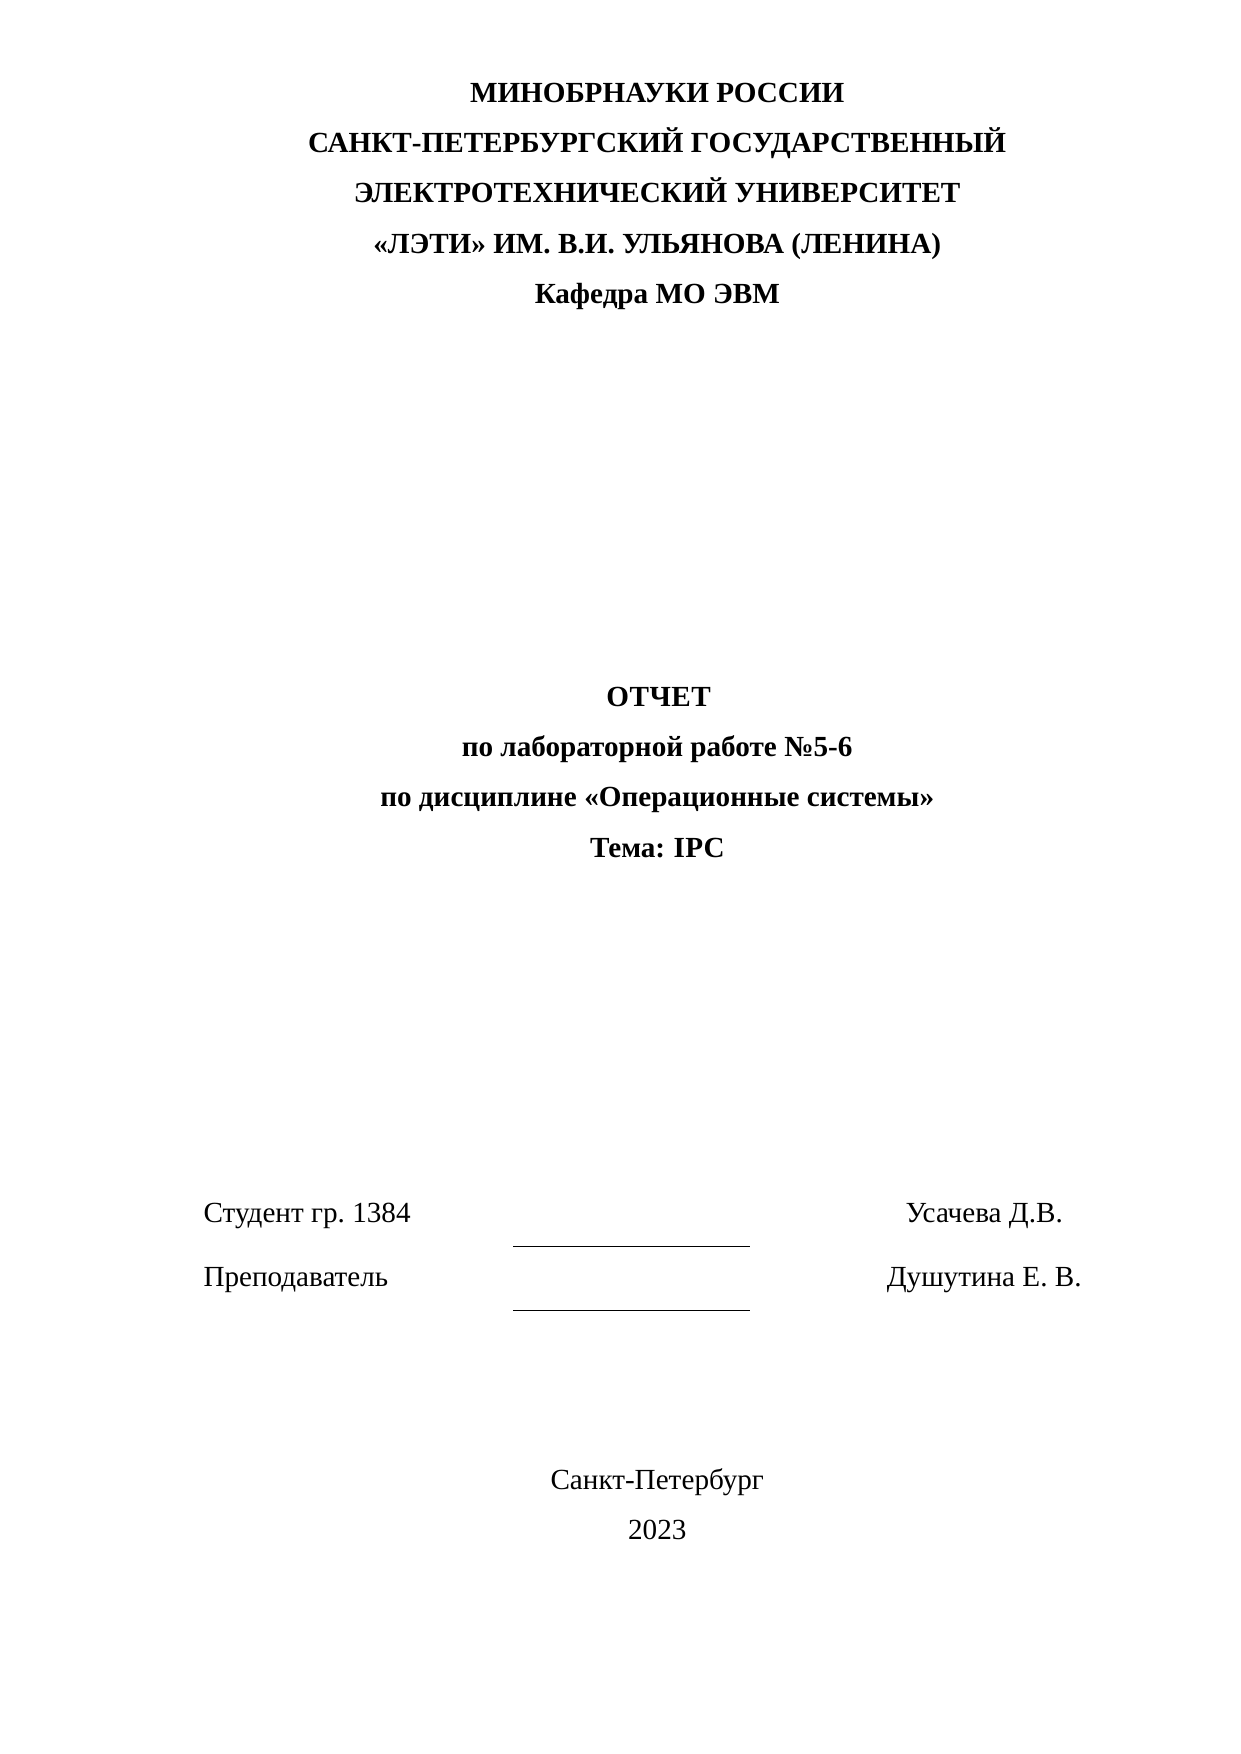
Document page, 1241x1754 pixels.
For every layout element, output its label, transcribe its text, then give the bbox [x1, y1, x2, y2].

table_cell Преподаватель [118, 1246, 513, 1310]
table_cell [513, 1247, 749, 1310]
table_header [513, 1182, 749, 1246]
text МИНОБРНАУКИ РОССИИ [118, 75, 1122, 108]
table_header Усачева Д.В. [750, 1182, 1145, 1246]
text Санкт-Петербург [118, 1462, 1122, 1495]
text отчет [118, 679, 1122, 712]
text Кафедра МО ЭВМ [118, 276, 1122, 310]
text Санкт-Петербургский государственный [118, 125, 1122, 159]
text 2023 [118, 1512, 1122, 1546]
text электротехнический университет [118, 176, 1122, 209]
text по лабораторной работе №5-6 [118, 729, 1122, 763]
text Тема: IPC [118, 830, 1122, 863]
text «ЛЭТИ» им. В.И. Ульянова (Ленина) [118, 226, 1122, 259]
text по дисциплине «Операционные системы» [118, 779, 1122, 813]
table_header Студент гр. 1384 [118, 1182, 513, 1246]
table_cell Душутина Е. В. [750, 1246, 1145, 1310]
